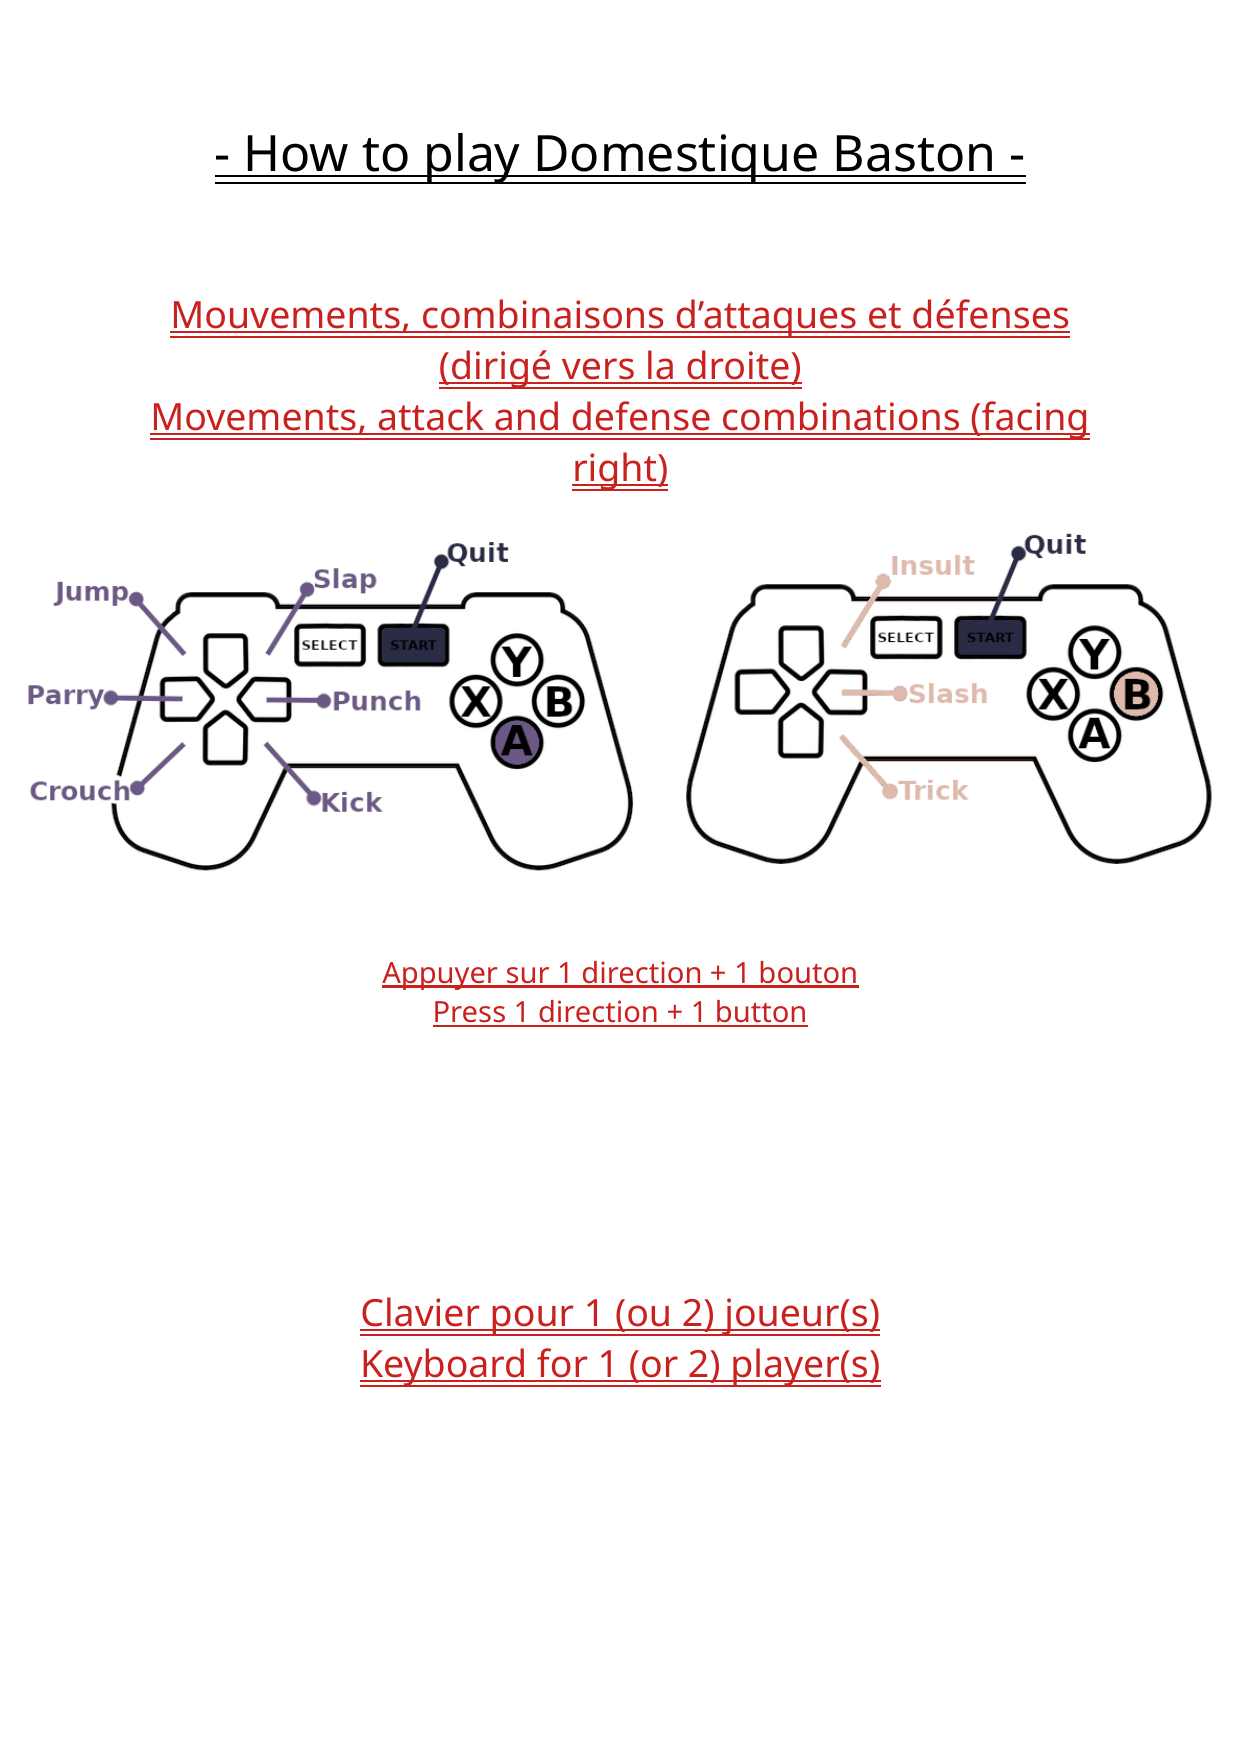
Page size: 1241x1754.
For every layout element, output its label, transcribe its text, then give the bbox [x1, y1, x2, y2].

text Clavier pour 1 (ou 2) joueur(s) [118, 1286, 1122, 1337]
text Keyboard for 1 (or 2) player(s) [118, 1337, 1122, 1388]
text Mouvements, combinaisons d’attaques et défenses (dirigé vers la droite) [118, 288, 1122, 390]
text Appuyer sur 1 direction + 1 bouton [118, 952, 1122, 992]
text Press 1 direction + 1 button [118, 992, 1122, 1031]
picture [0, 516, 655, 886]
picture [661, 516, 1240, 886]
text Movements, attack and defense combinations (facing right) [118, 390, 1122, 492]
text - How to play Domestique Baston - [118, 118, 1122, 186]
